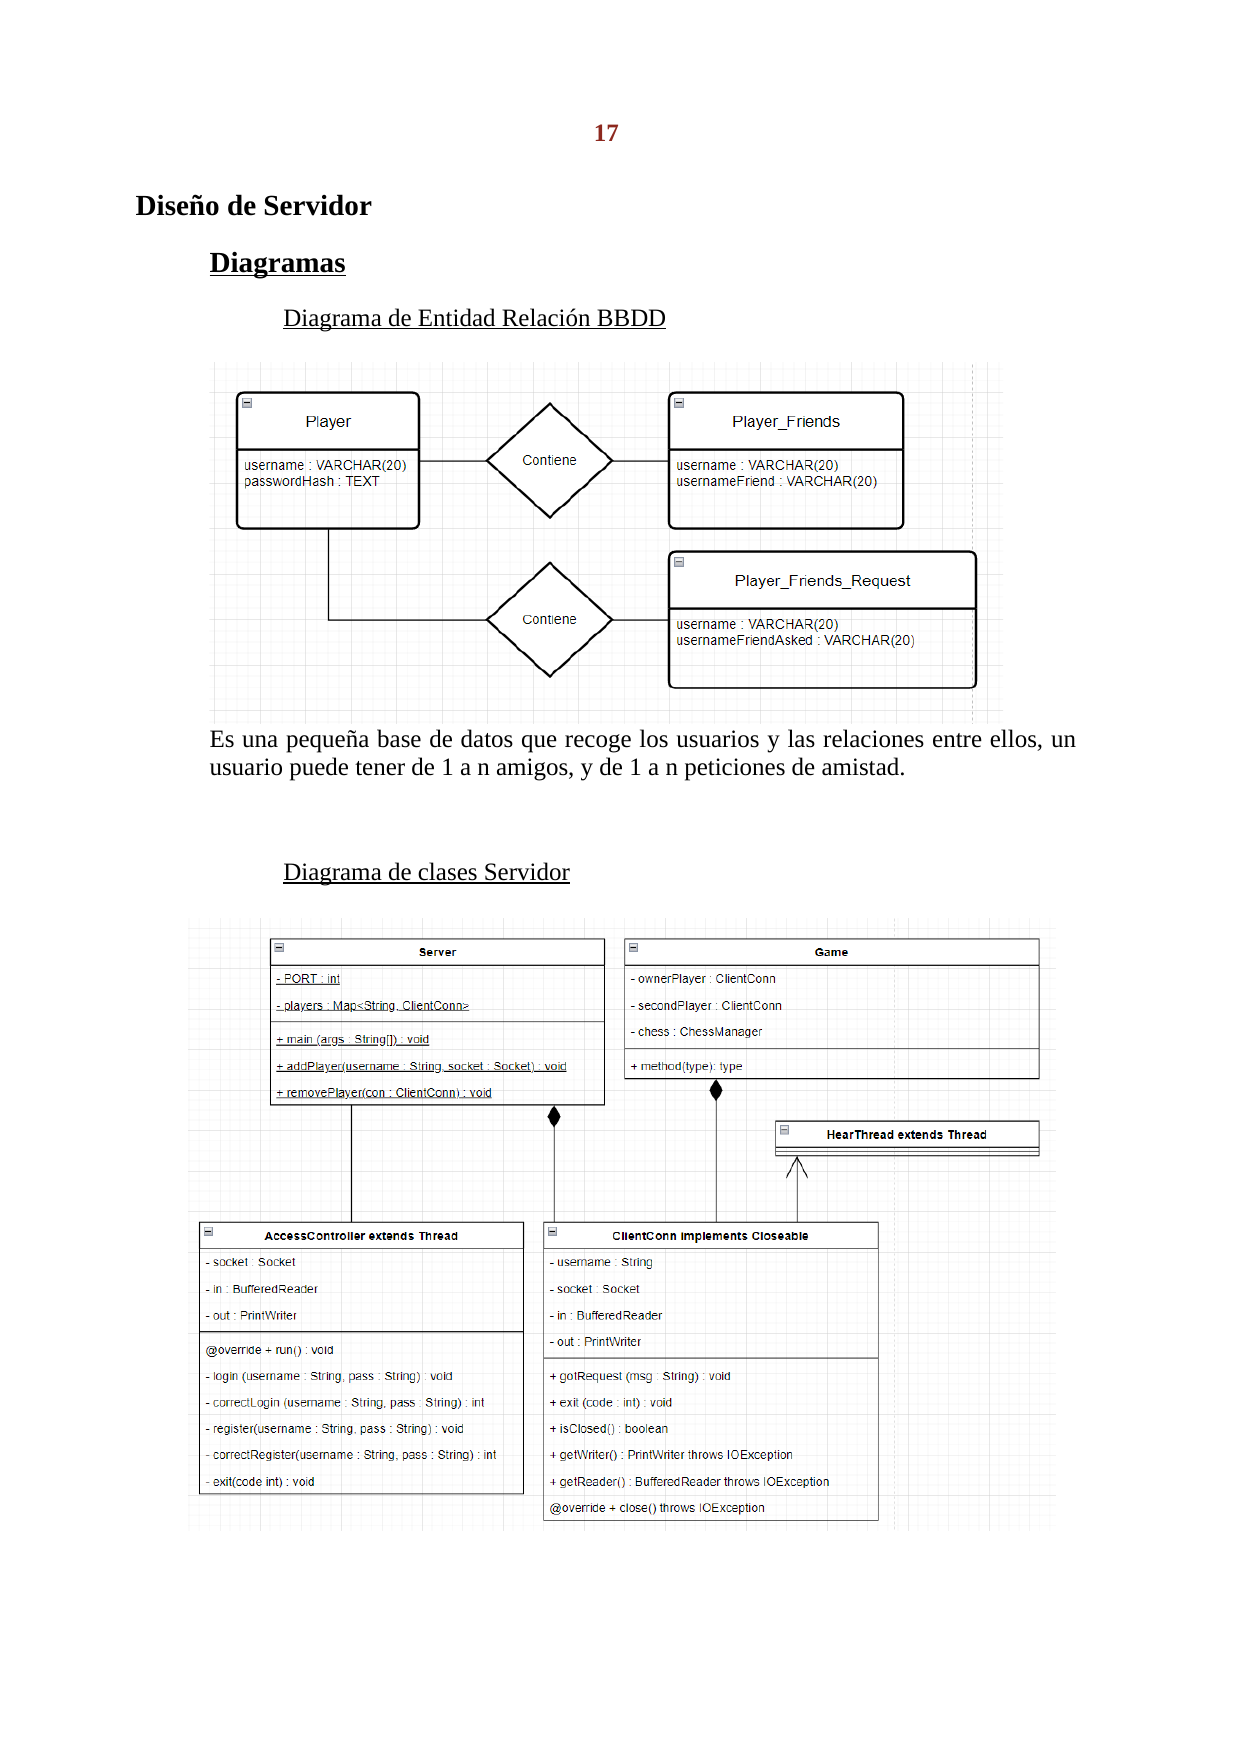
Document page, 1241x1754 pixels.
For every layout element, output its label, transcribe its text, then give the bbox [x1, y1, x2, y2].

text Diseño de Servidor [135, 188, 1077, 222]
picture [209, 362, 1004, 724]
text Diagramas [209, 246, 1077, 279]
text Diagrama de Entidad Relación BBDD [283, 303, 1077, 332]
picture [188, 918, 1056, 1531]
text Diagrama de clases Servidor [283, 857, 1077, 886]
text Es una pequeña base de datos que recoge los usuarios y las relaciones entre ellos, un usuario puede tener de 1 a n amigos, y de 1 a n peticiones de amistad. [209, 355, 1077, 781]
